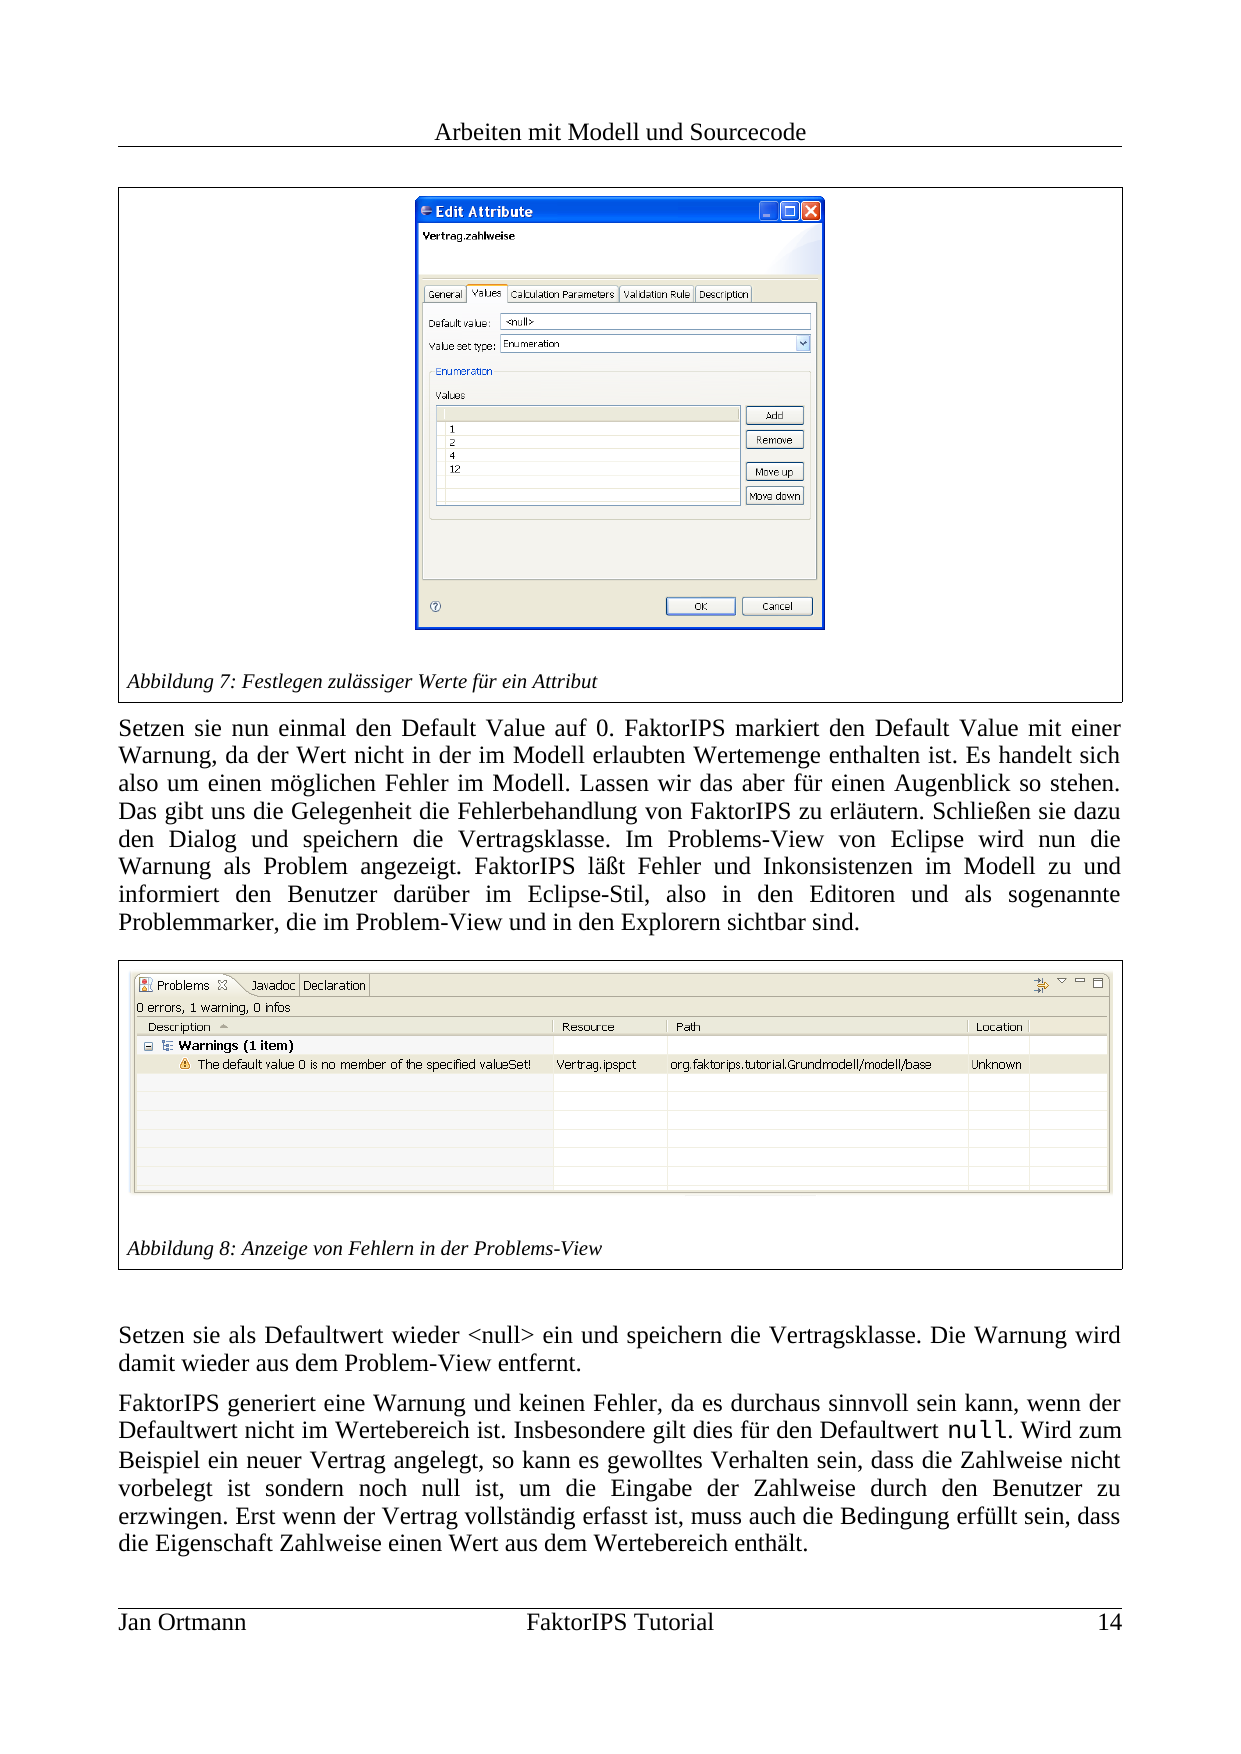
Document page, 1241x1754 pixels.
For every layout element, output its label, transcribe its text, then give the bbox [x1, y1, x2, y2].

text Abbildung 8: Anzeige von Fehlern in der Problems-View [127, 1237, 1113, 1260]
picture [127, 968, 1113, 1197]
text FaktorIPS generiert eine Warnung und keinen Fehler, da es durchaus sinnvoll sein kann, wenn der Defaultwert nicht im Wertebereich ist. Insbesondere gilt dies für den Defaultwert null. Wird zum Beispiel ein neuer Vertrag angelegt, so kann es gewolltes Verhalten sein, dass die Zahlweise nicht vorbelegt ist sondern noch null ist, um die Eingabe der Zahlweise durch den Benutzer zu erzwingen. Erst wenn der Vertrag vollständig erfasst ist, muss auch die Bedingung erfüllt sein, dass die Eigenschaft Zahlweise einen Wert aus dem Wertebereich enthält. [118, 1389, 1122, 1557]
text Abbildung 7: Festlegen zulässiger Werte für ein Attribut [127, 670, 1113, 693]
picture [415, 196, 825, 630]
text Setzen sie nun einmal den Default Value auf 0. FaktorIPS markiert den Default Value mit einer Warnung, da der Wert nicht in der im Modell erlaubten Wertemenge enthalten ist. Es handelt sich also um einen möglichen Fehler im Modell. Lassen wir das aber für einen Augenblick so stehen. Das gibt uns die Gelegenheit die Fehlerbehandlung von FaktorIPS zu erläutern. Schließen sie dazu den Dialog und speichern die Vertragsklasse. Im Problems-View von Eclipse wird nun die Warnung als Problem angezeigt. FaktorIPS läßt Fehler und Inkonsistenzen im Modell zu und informiert den Benutzer darüber im Eclipse-Stil, also in den Editoren und als sogenannte Problemmarker, die im Problem-View und in den Explorern sichtbar sind. [118, 703, 1122, 936]
text Setzen sie als Defaultwert wieder <null> ein und speichern die Vertragsklasse. Die Warnung wird damit wieder aus dem Problem-View entfernt. [118, 1321, 1122, 1376]
text [119, 188, 1122, 702]
